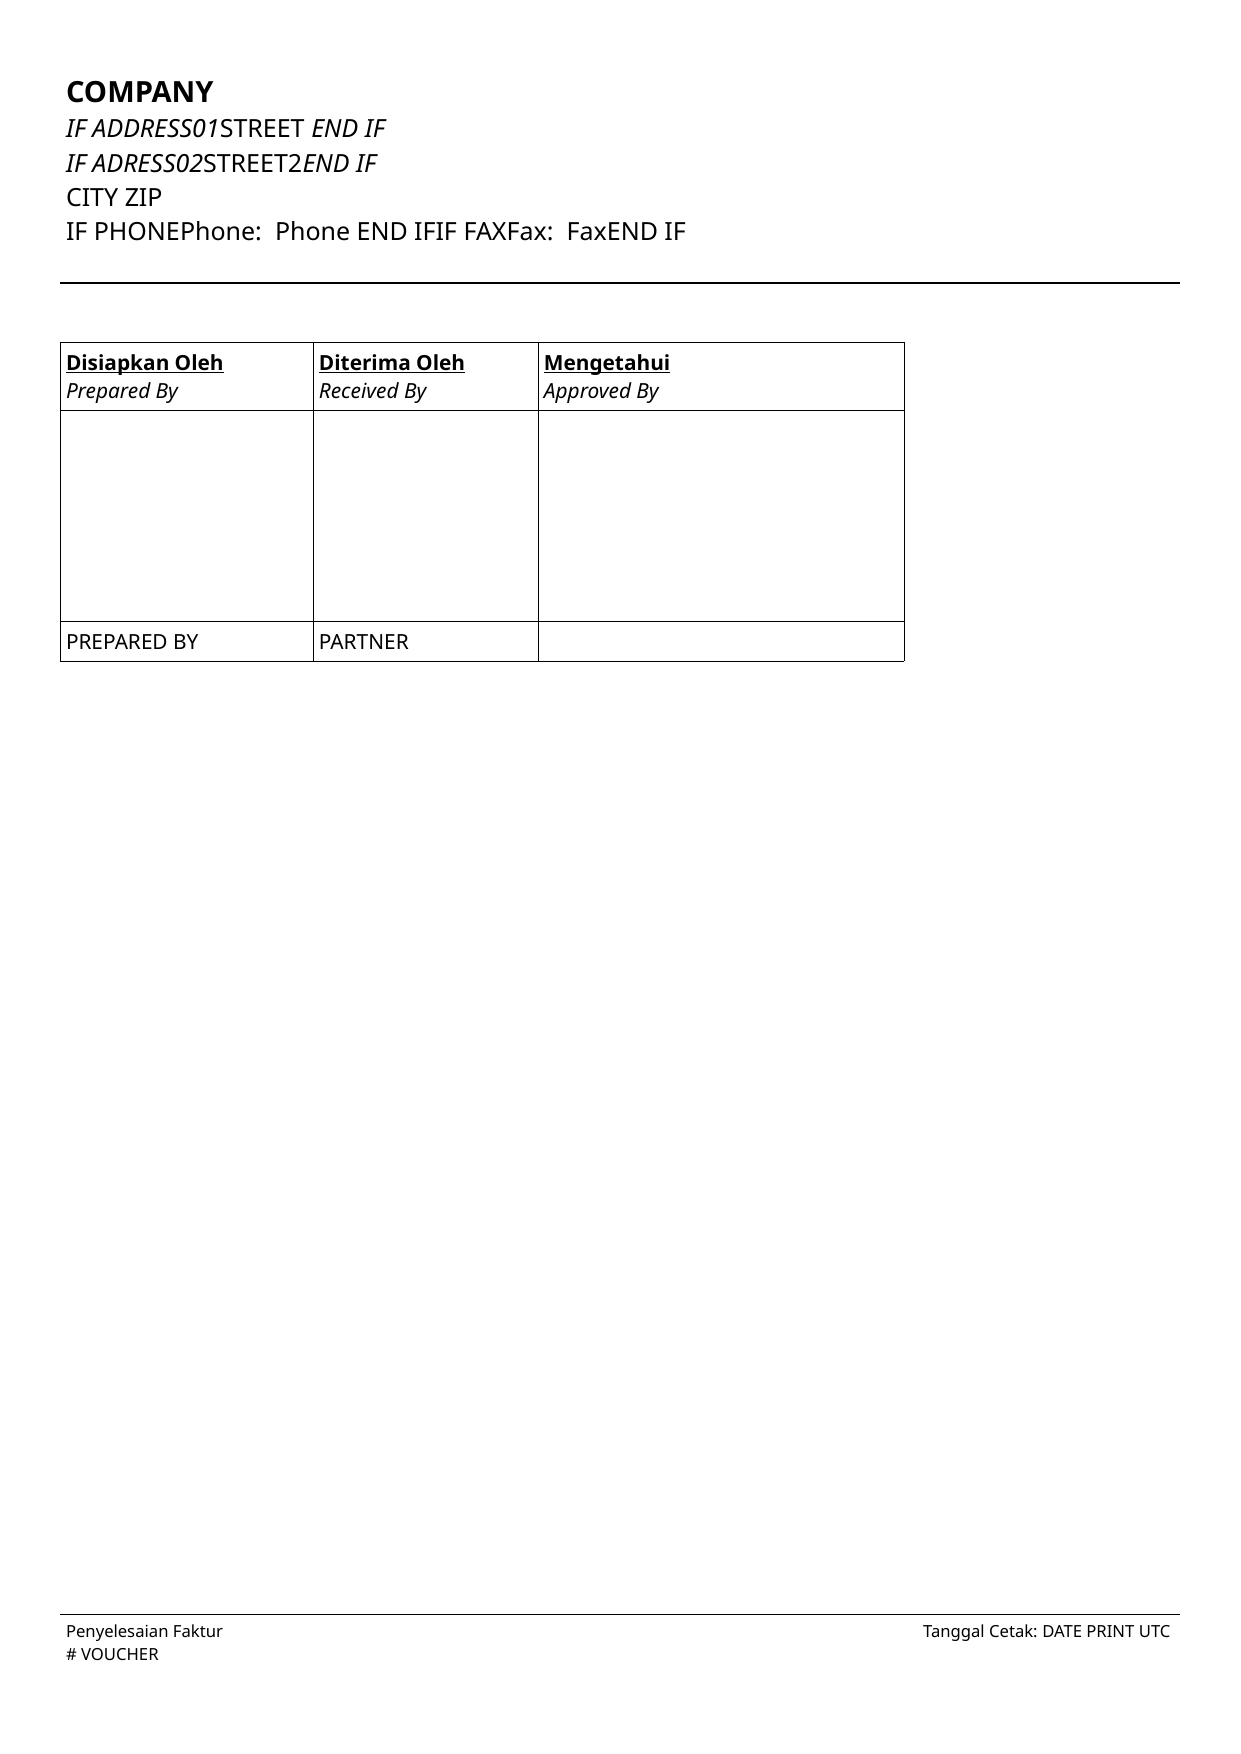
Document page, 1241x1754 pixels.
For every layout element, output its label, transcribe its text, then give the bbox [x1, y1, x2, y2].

table_cell [905, 410, 1180, 621]
table_cell [539, 411, 904, 621]
table_cell [538, 662, 904, 696]
table_cell [539, 622, 904, 661]
table_cell PARTNER [314, 622, 538, 661]
table_header Disiapkan Oleh Prepared By [61, 343, 313, 410]
table_cell [905, 621, 1180, 661]
table_cell [314, 411, 538, 621]
table_cell [61, 411, 313, 621]
table_cell [313, 662, 538, 696]
table_cell PREPARED BY [61, 622, 313, 661]
table_cell [60, 662, 313, 696]
table_header [905, 342, 1180, 410]
table_cell [904, 661, 1180, 696]
table_header Diterima Oleh Received By [314, 343, 538, 410]
table_header Mengetahui Approved By [539, 343, 904, 410]
